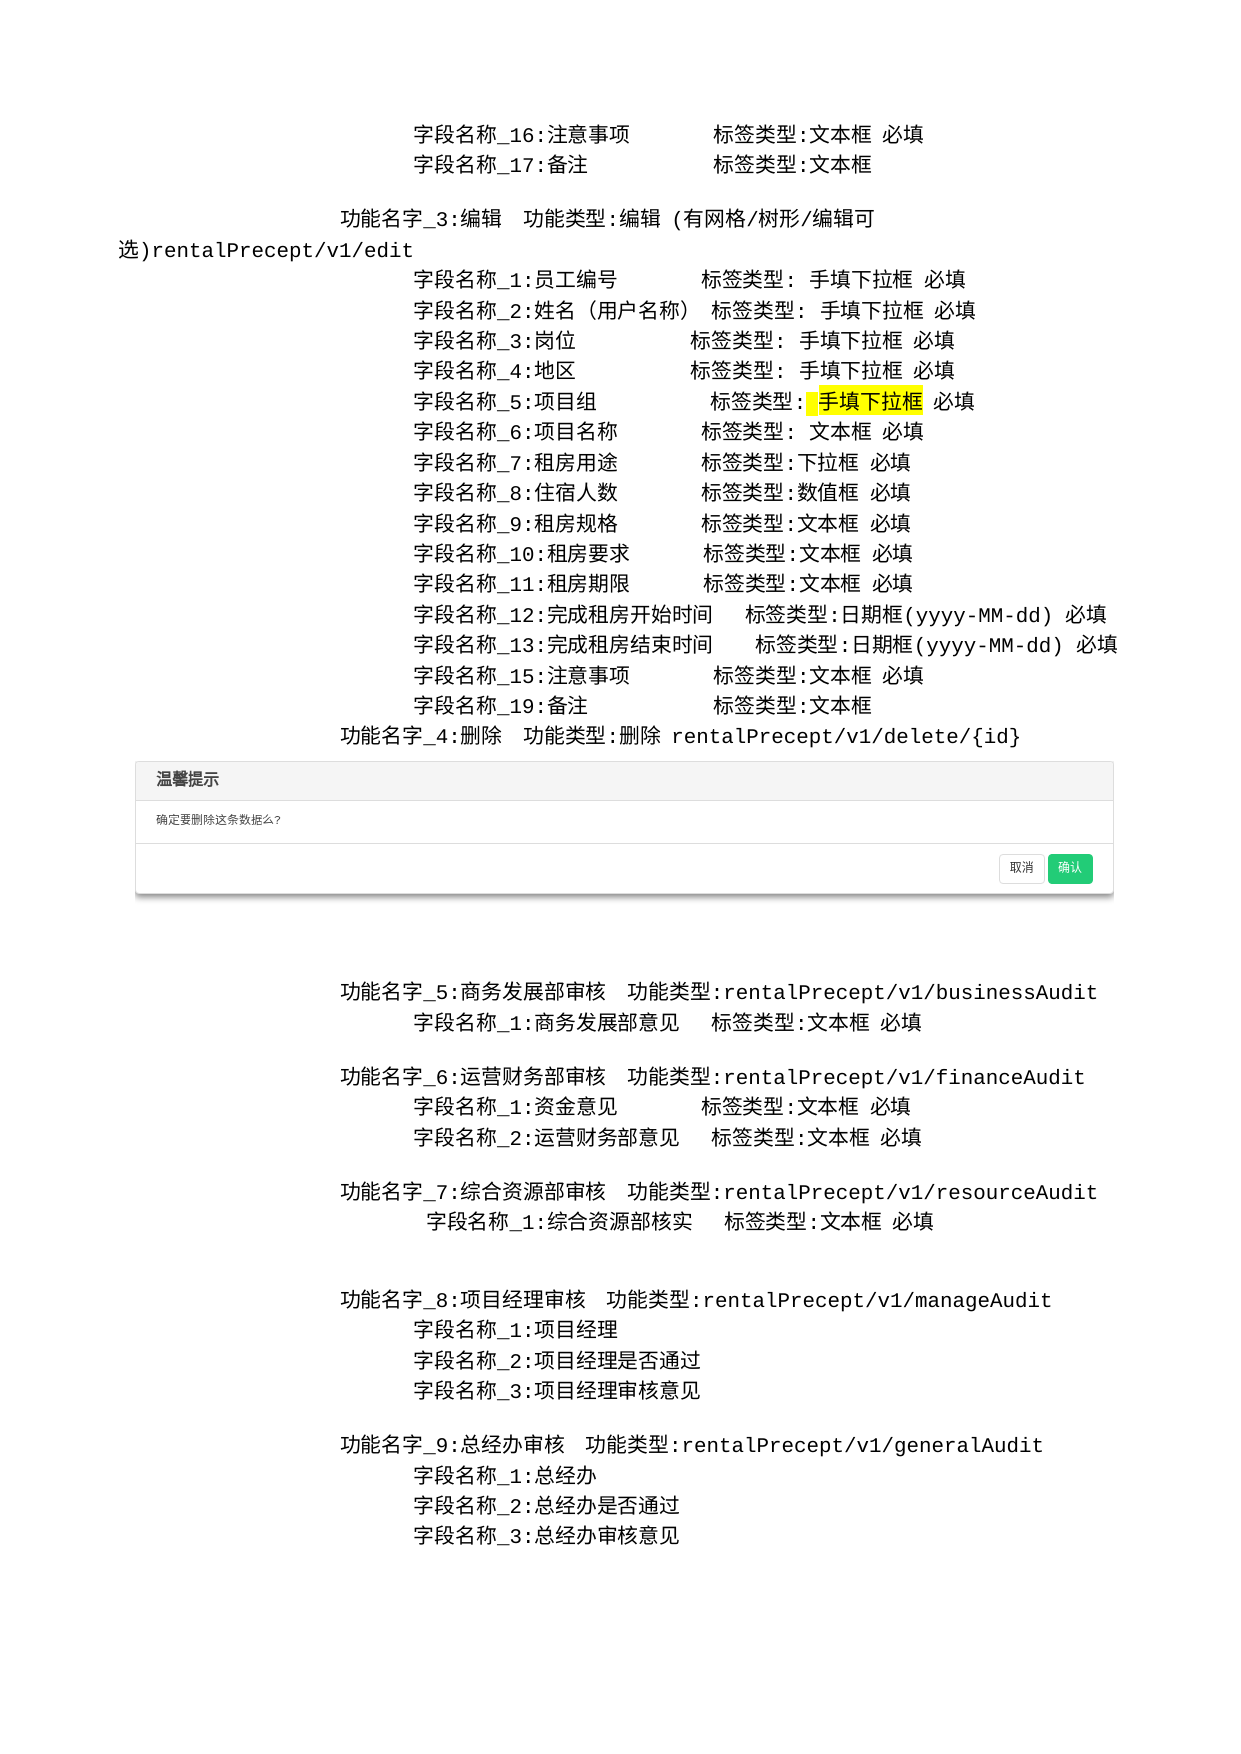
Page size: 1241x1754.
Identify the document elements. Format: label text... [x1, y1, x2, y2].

text 字段名称_6:项目名称 标签类型: 文本框 必填 [118, 416, 1122, 446]
text 功能名字_6:运营财务部审核 功能类型:rentalPrecept/v1/financeAudit [118, 1060, 1122, 1091]
text 字段名称_2:项目经理是否通过 [118, 1344, 1122, 1374]
picture [118, 750, 1123, 952]
text 字段名称_1:综合资源部核实 标签类型:文本框 必填 [118, 1205, 1122, 1236]
text 字段名称_8:住宿人数 标签类型:数值框 必填 [118, 476, 1122, 507]
text 字段名称_17:备注 标签类型:文本框 [118, 148, 1122, 179]
text 字段名称_2:姓名（用户名称） 标签类型: 手填下拉框 必填 [118, 294, 1122, 324]
text 字段名称_2:总经办是否通过 [118, 1489, 1122, 1520]
text 字段名称_10:租房要求 标签类型:文本框 必填 [118, 537, 1122, 568]
text 字段名称_2:运营财务部意见 标签类型:文本框 必填 [118, 1121, 1122, 1151]
text 字段名称_3:岗位 标签类型: 手填下拉框 必填 [118, 324, 1122, 355]
text 字段名称_16:注意事项 标签类型:文本框 必填 [118, 118, 1122, 148]
text 字段名称_15:注意事项 标签类型:文本框 必填 [118, 659, 1122, 689]
text 字段名称_1:项目经理 [118, 1313, 1122, 1344]
text 字段名称_13:完成租房结束时间 标签类型:日期框(yyyy-MM-dd) 必填 [118, 628, 1122, 659]
text 字段名称_1:员工编号 标签类型: 手填下拉框 必填 [118, 263, 1122, 294]
text 功能名字_5:商务发展部审核 功能类型:rentalPrecept/v1/businessAudit [118, 976, 1122, 1006]
text 字段名称_3:项目经理审核意见 [118, 1374, 1122, 1405]
text 字段名称_1:资金意见 标签类型:文本框 必填 [118, 1091, 1122, 1121]
text 功能名字_4:删除 功能类型:删除 rentalPrecept/v1/delete/{id} [118, 720, 1122, 750]
text 字段名称_4:地区 标签类型: 手填下拉框 必填 [118, 355, 1122, 385]
text 字段名称_5:项目组 标签类型: 手填下拉框 必填 [118, 385, 1122, 416]
text 字段名称_1:商务发展部意见 标签类型:文本框 必填 [118, 1006, 1122, 1036]
text 功能名字_9:总经办审核 功能类型:rentalPrecept/v1/generalAudit [118, 1428, 1122, 1459]
text 功能名字_3:编辑 功能类型:编辑 (有网格/树形/编辑可选)rentalPrecept/v1/edit [118, 203, 1122, 263]
text 字段名称_1:总经办 [118, 1459, 1122, 1489]
text 字段名称_11:租房期限 标签类型:文本框 必填 [118, 568, 1122, 598]
text 字段名称_12:完成租房开始时间 标签类型:日期框(yyyy-MM-dd) 必填 [118, 598, 1122, 628]
text 字段名称_3:总经办审核意见 [118, 1520, 1122, 1550]
text 功能名字_7:综合资源部审核 功能类型:rentalPrecept/v1/resourceAudit [118, 1175, 1122, 1205]
text 功能名字_8:项目经理审核 功能类型:rentalPrecept/v1/manageAudit [118, 1283, 1122, 1313]
text 字段名称_19:备注 标签类型:文本框 [118, 689, 1122, 720]
text 字段名称_9:租房规格 标签类型:文本框 必填 [118, 507, 1122, 537]
text 字段名称_7:租房用途 标签类型:下拉框 必填 [118, 446, 1122, 476]
